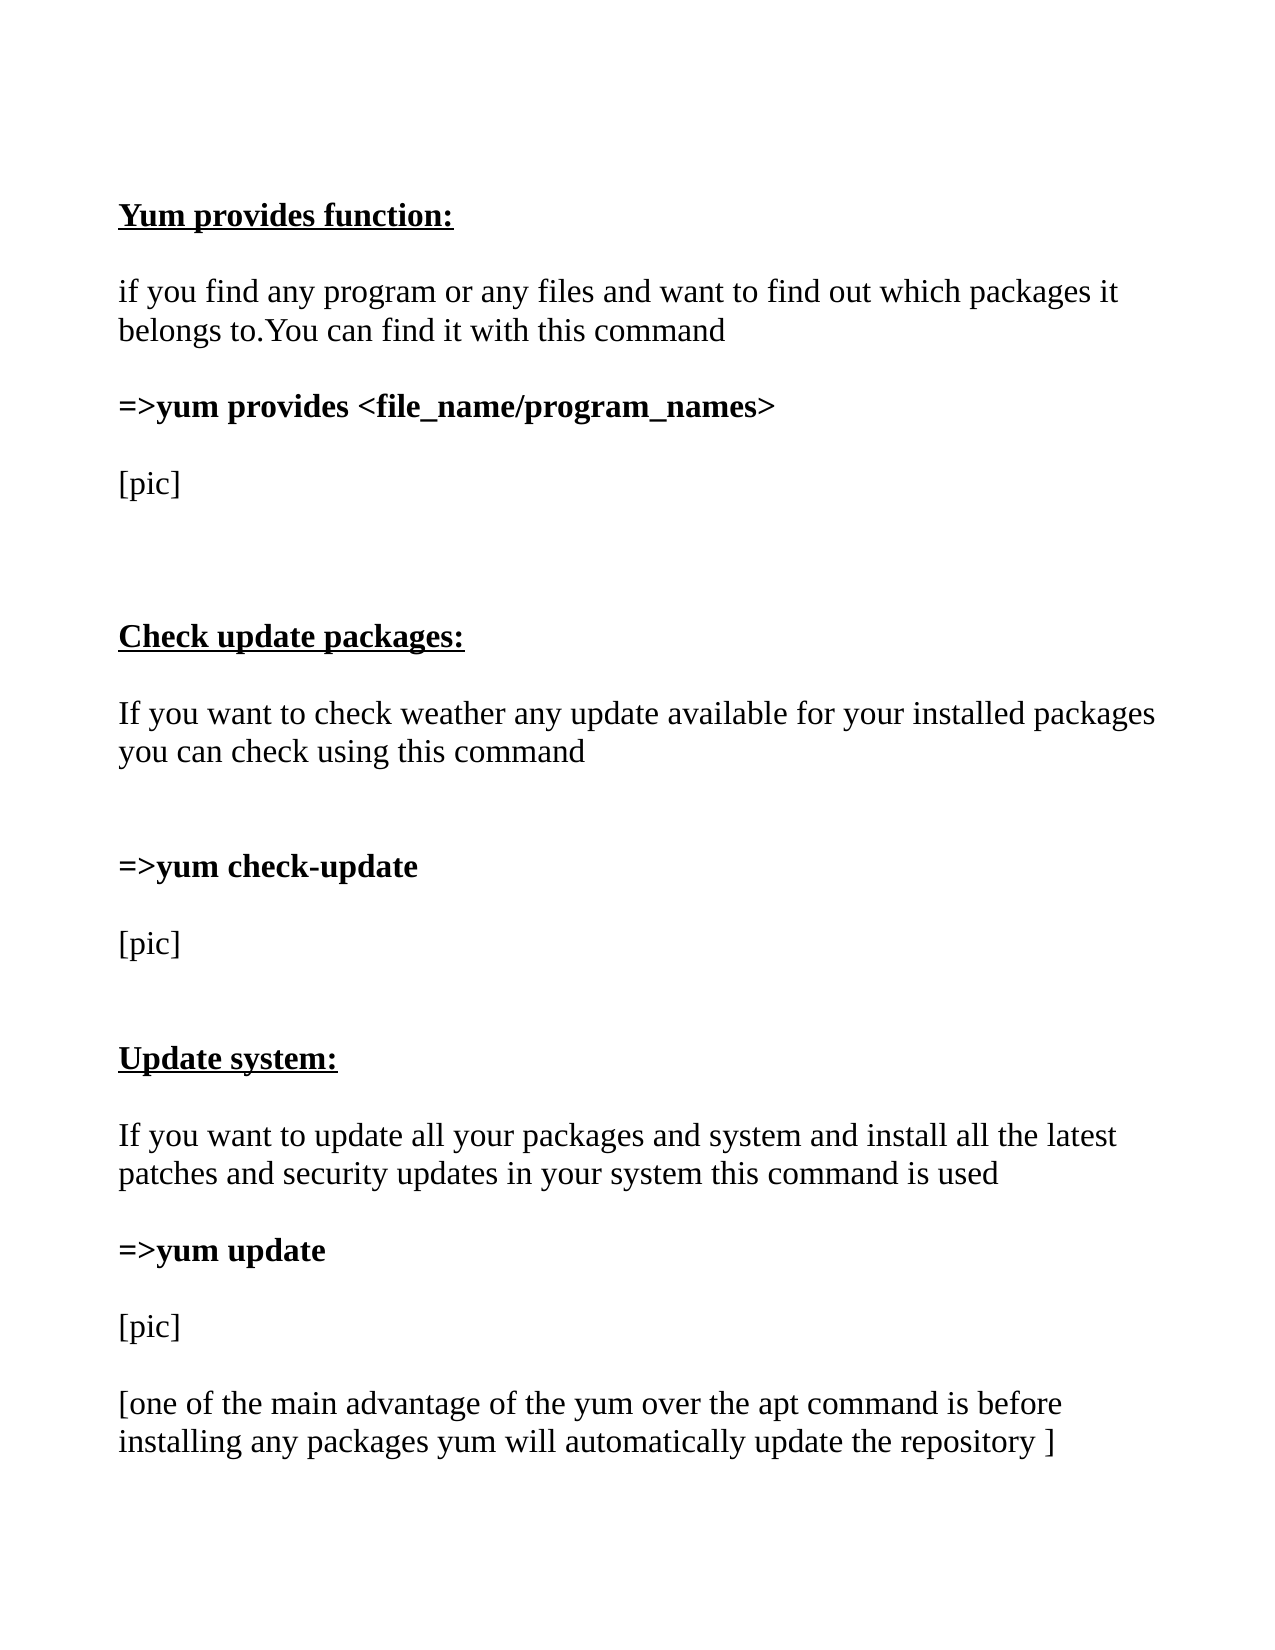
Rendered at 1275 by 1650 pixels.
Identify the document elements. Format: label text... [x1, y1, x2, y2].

text If you want to update all your packages and system and install all the latest patches and security updates in your system this command is used [118, 1115, 1157, 1191]
text if you find any program or any files and want to find out which packages it belongs to.You can find it with this command [118, 271, 1157, 348]
text =>yum check-update [118, 846, 1157, 885]
text Update system: [118, 1038, 1157, 1076]
text [pic] [118, 463, 1157, 501]
text [one of the main advantage of the yum over the apt command is before installing any packages yum will automatically update the repository ] [118, 1383, 1157, 1460]
text [pic] [118, 1306, 1157, 1345]
text If you want to check weather any update available for your installed packages you can check using this command [118, 693, 1157, 770]
text =>yum provides <file_name/program_names> [118, 386, 1157, 425]
text Check update packages: [118, 616, 1157, 655]
text Yum provides function: [118, 195, 1157, 233]
text [pic] [118, 923, 1157, 961]
text =>yum update [118, 1230, 1157, 1268]
